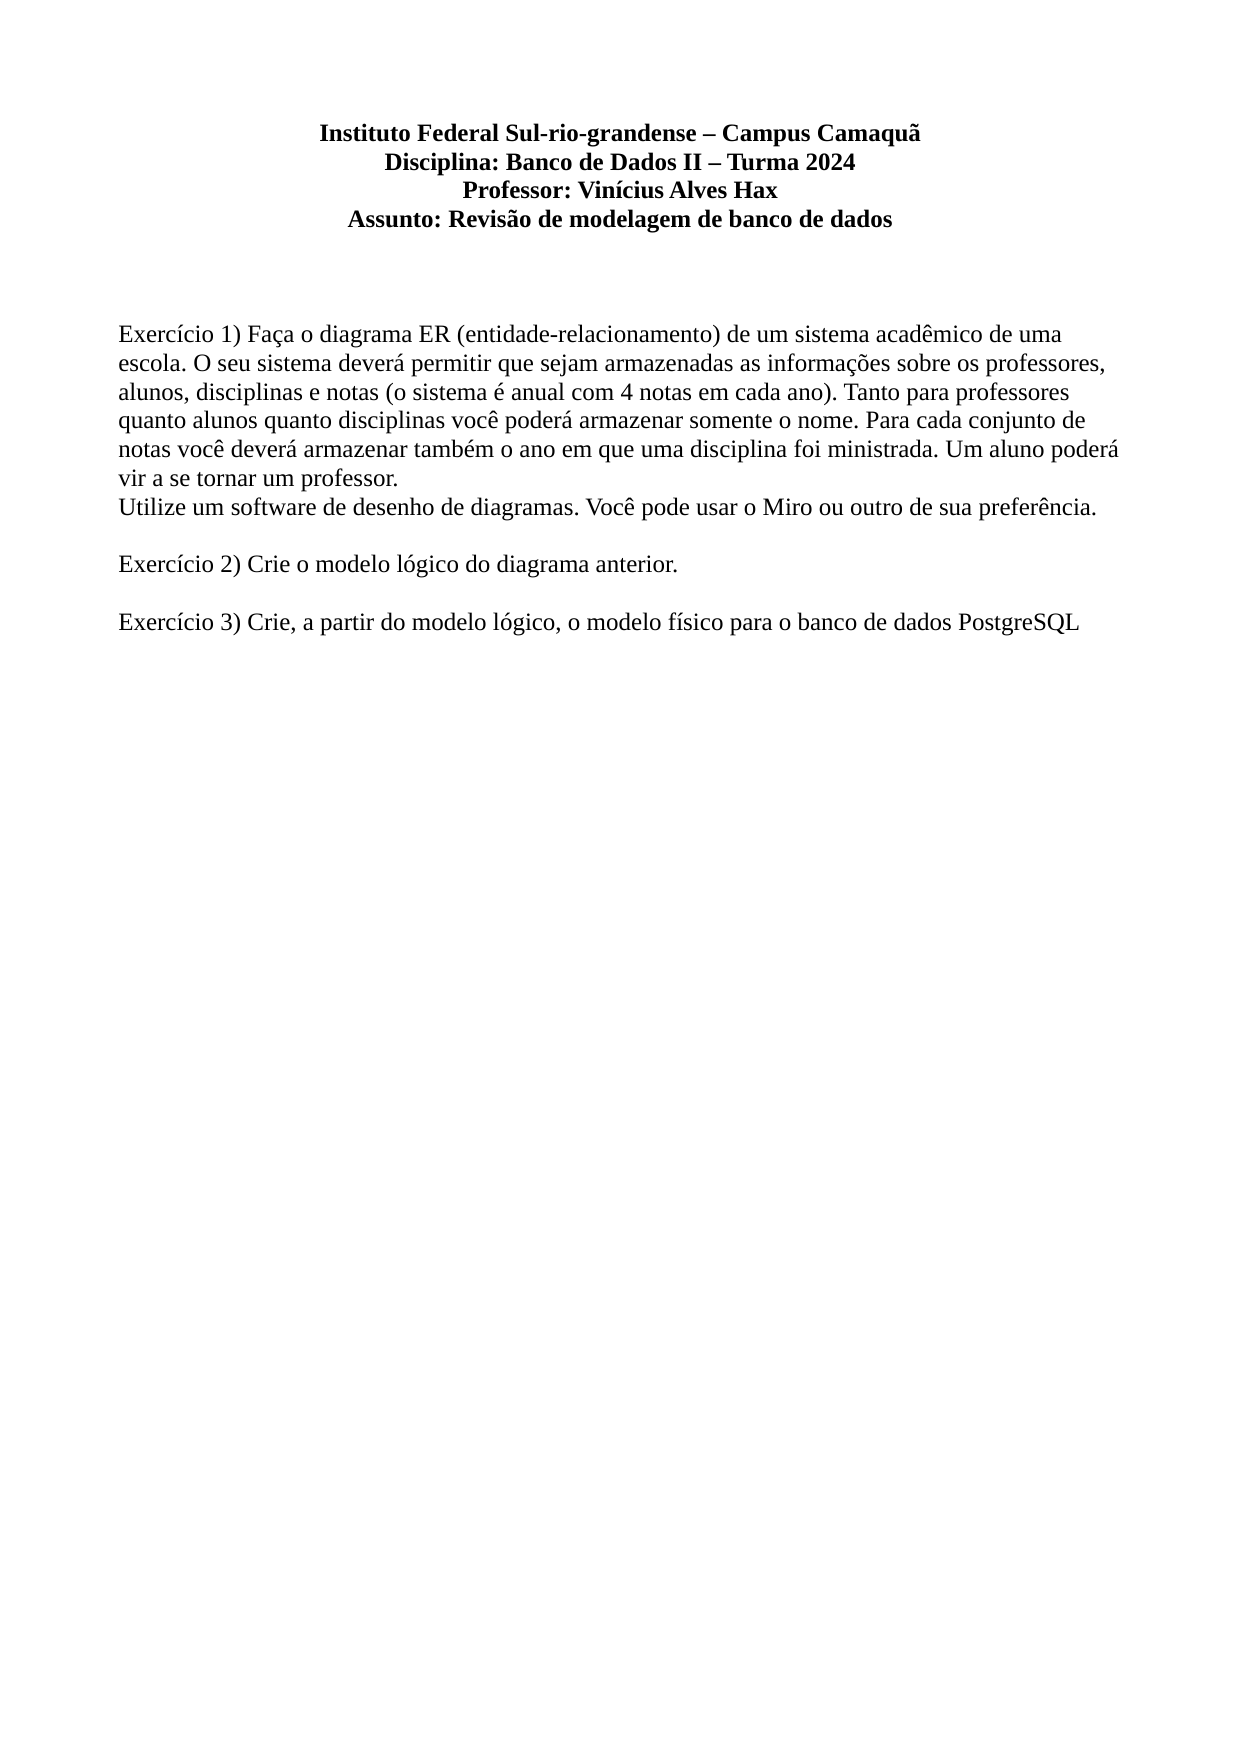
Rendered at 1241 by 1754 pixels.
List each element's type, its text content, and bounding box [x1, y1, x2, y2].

text Exercício 2) Crie o modelo lógico do diagrama anterior. [118, 549, 1122, 578]
text Utilize um software de desenho de diagramas. Você pode usar o Miro ou outro de sua preferência. [118, 492, 1122, 521]
text Assunto: Revisão de modelagem de banco de dados [118, 204, 1122, 233]
text Professor: Vinícius Alves Hax [118, 176, 1122, 204]
text Instituto Federal Sul-rio-grandense – Campus Camaquã [118, 118, 1122, 147]
text Exercício 1) Faça o diagrama ER (entidade-relacionamento) de um sistema acadêmico de uma escola. O seu sistema deverá permitir que sejam armazenadas as informações sobre os professores, alunos, disciplinas e notas (o sistema é anual com 4 notas em cada ano). Tanto para professores quanto alunos quanto disciplinas você poderá armazenar somente o nome. Para cada conjunto de notas você deverá armazenar também o ano em que uma disciplina foi ministrada. Um aluno poderá vir a se tornar um professor. [118, 319, 1122, 492]
text Exercício 3) Crie, a partir do modelo lógico, o modelo físico para o banco de dados PostgreSQL [118, 607, 1122, 636]
text Disciplina: Banco de Dados II – Turma 2024 [118, 147, 1122, 176]
